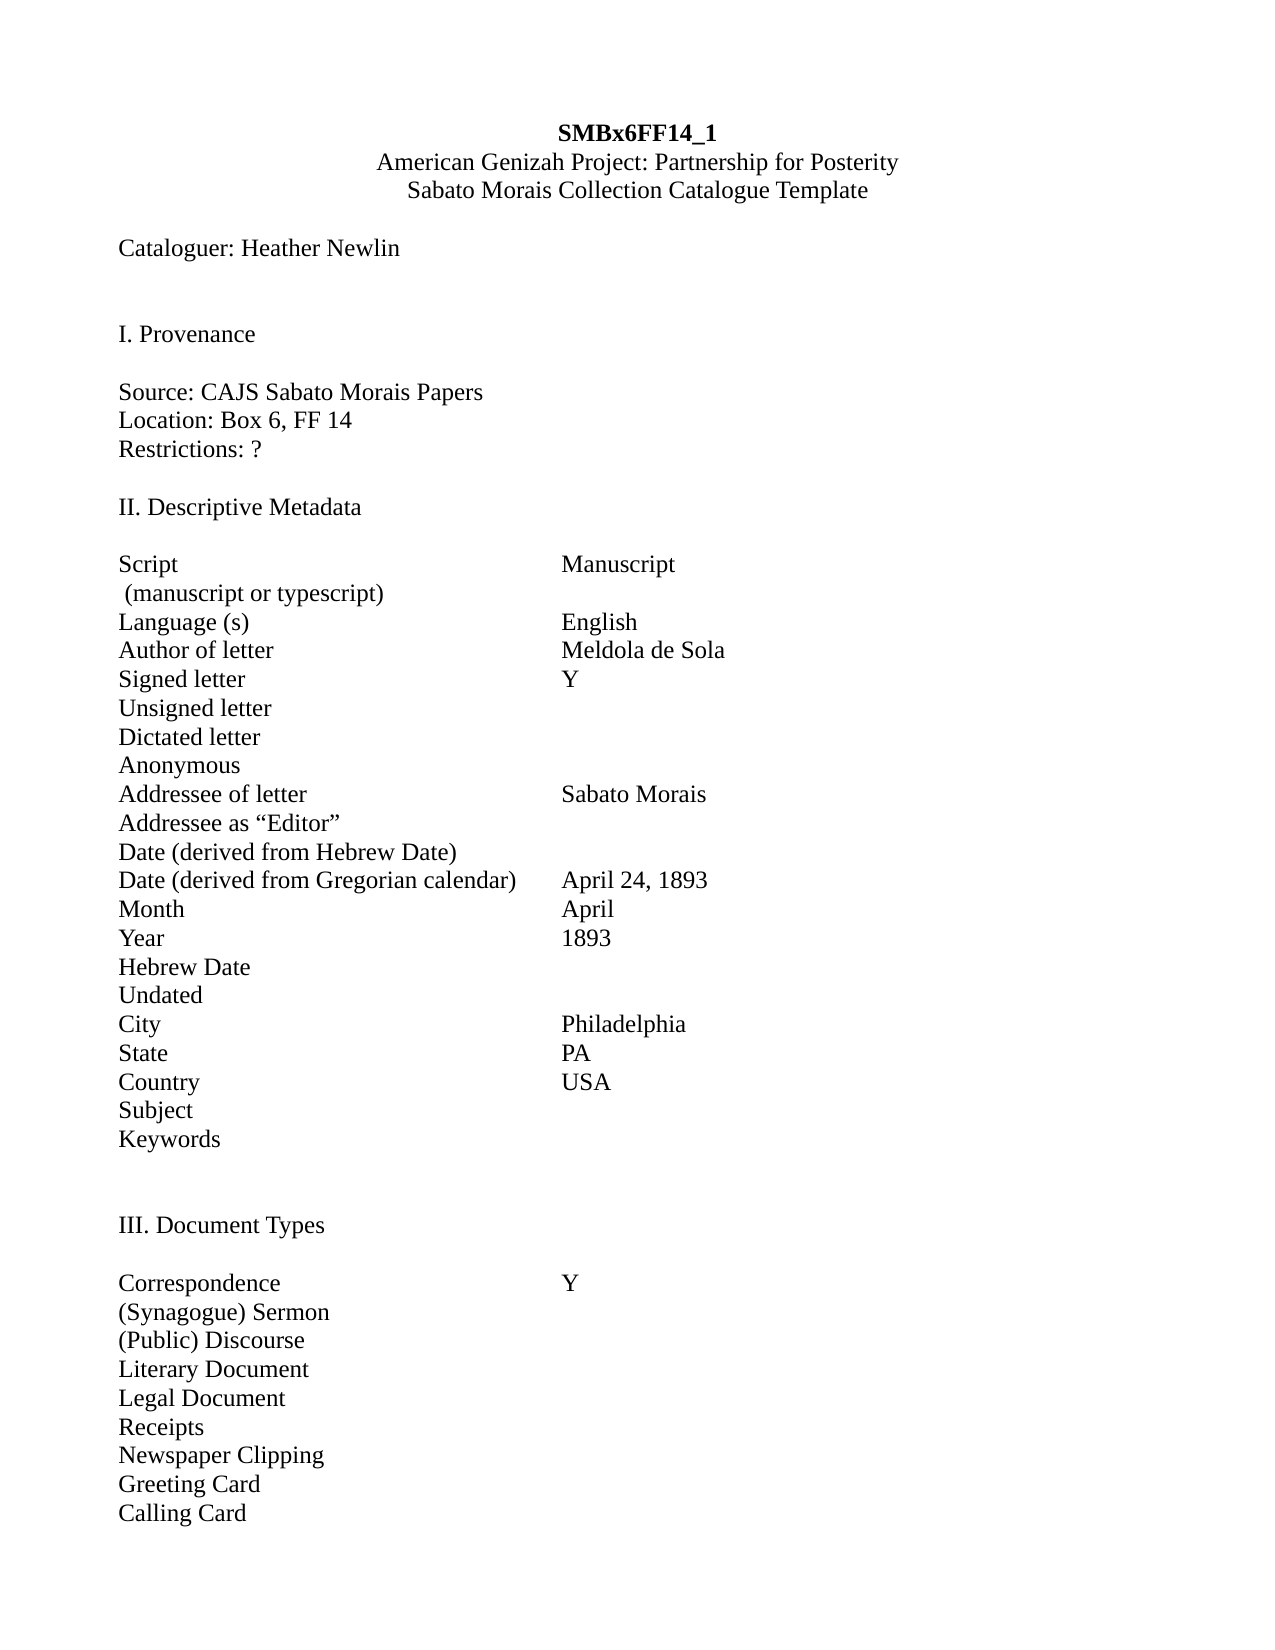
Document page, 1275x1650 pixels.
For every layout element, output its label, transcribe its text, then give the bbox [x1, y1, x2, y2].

text Receipts [118, 1412, 1157, 1441]
text Year 1893 [118, 923, 1157, 952]
text Hebrew Date [118, 952, 1157, 981]
text City Philadelphia [118, 1009, 1157, 1038]
text Undated [118, 981, 1157, 1009]
text II. Descriptive Metadata [118, 492, 1157, 521]
text (Public) Discourse [118, 1326, 1157, 1354]
text Date (derived from Gregorian calendar) April 24, 1893 [118, 866, 1157, 894]
text Newspaper Clipping [118, 1441, 1157, 1469]
text Author of letter Meldola de Sola [118, 636, 1157, 664]
text Anonymous [118, 751, 1157, 779]
text Location: Box 6, FF 14 [118, 406, 1157, 434]
text Month April [118, 894, 1157, 923]
text Calling Card [118, 1498, 1157, 1527]
text I. Provenance [118, 319, 1157, 348]
text Dictated letter [118, 722, 1157, 751]
text Subject [118, 1096, 1157, 1124]
text Cataloguer: Heather Newlin [118, 233, 1157, 262]
text Script Manuscript [118, 549, 1157, 578]
text Signed letter Y [118, 664, 1157, 693]
text State PA [118, 1038, 1157, 1067]
text Unsigned letter [118, 693, 1157, 722]
text SMBx6FF14_1 [118, 118, 1157, 147]
text Addressee of letter Sabato Morais [118, 779, 1157, 808]
text Keywords [118, 1124, 1157, 1153]
text Restrictions: ? [118, 434, 1157, 463]
text Language (s) English [118, 607, 1157, 636]
text Sabato Morais Collection Catalogue Template [118, 176, 1157, 204]
text Legal Document [118, 1383, 1157, 1412]
text Correspondence Y [118, 1268, 1157, 1297]
text Country USA [118, 1067, 1157, 1096]
text III. Document Types [118, 1211, 1157, 1239]
text (manuscript or typescript) [118, 578, 1157, 607]
text American Genizah Project: Partnership for Posterity [118, 147, 1157, 176]
text Date (derived from Hebrew Date) [118, 837, 1157, 866]
text Greeting Card [118, 1469, 1157, 1498]
text Addressee as “Editor” [118, 808, 1157, 837]
text Source: CAJS Sabato Morais Papers [118, 377, 1157, 406]
text (Synagogue) Sermon [118, 1297, 1157, 1326]
text Literary Document [118, 1354, 1157, 1383]
